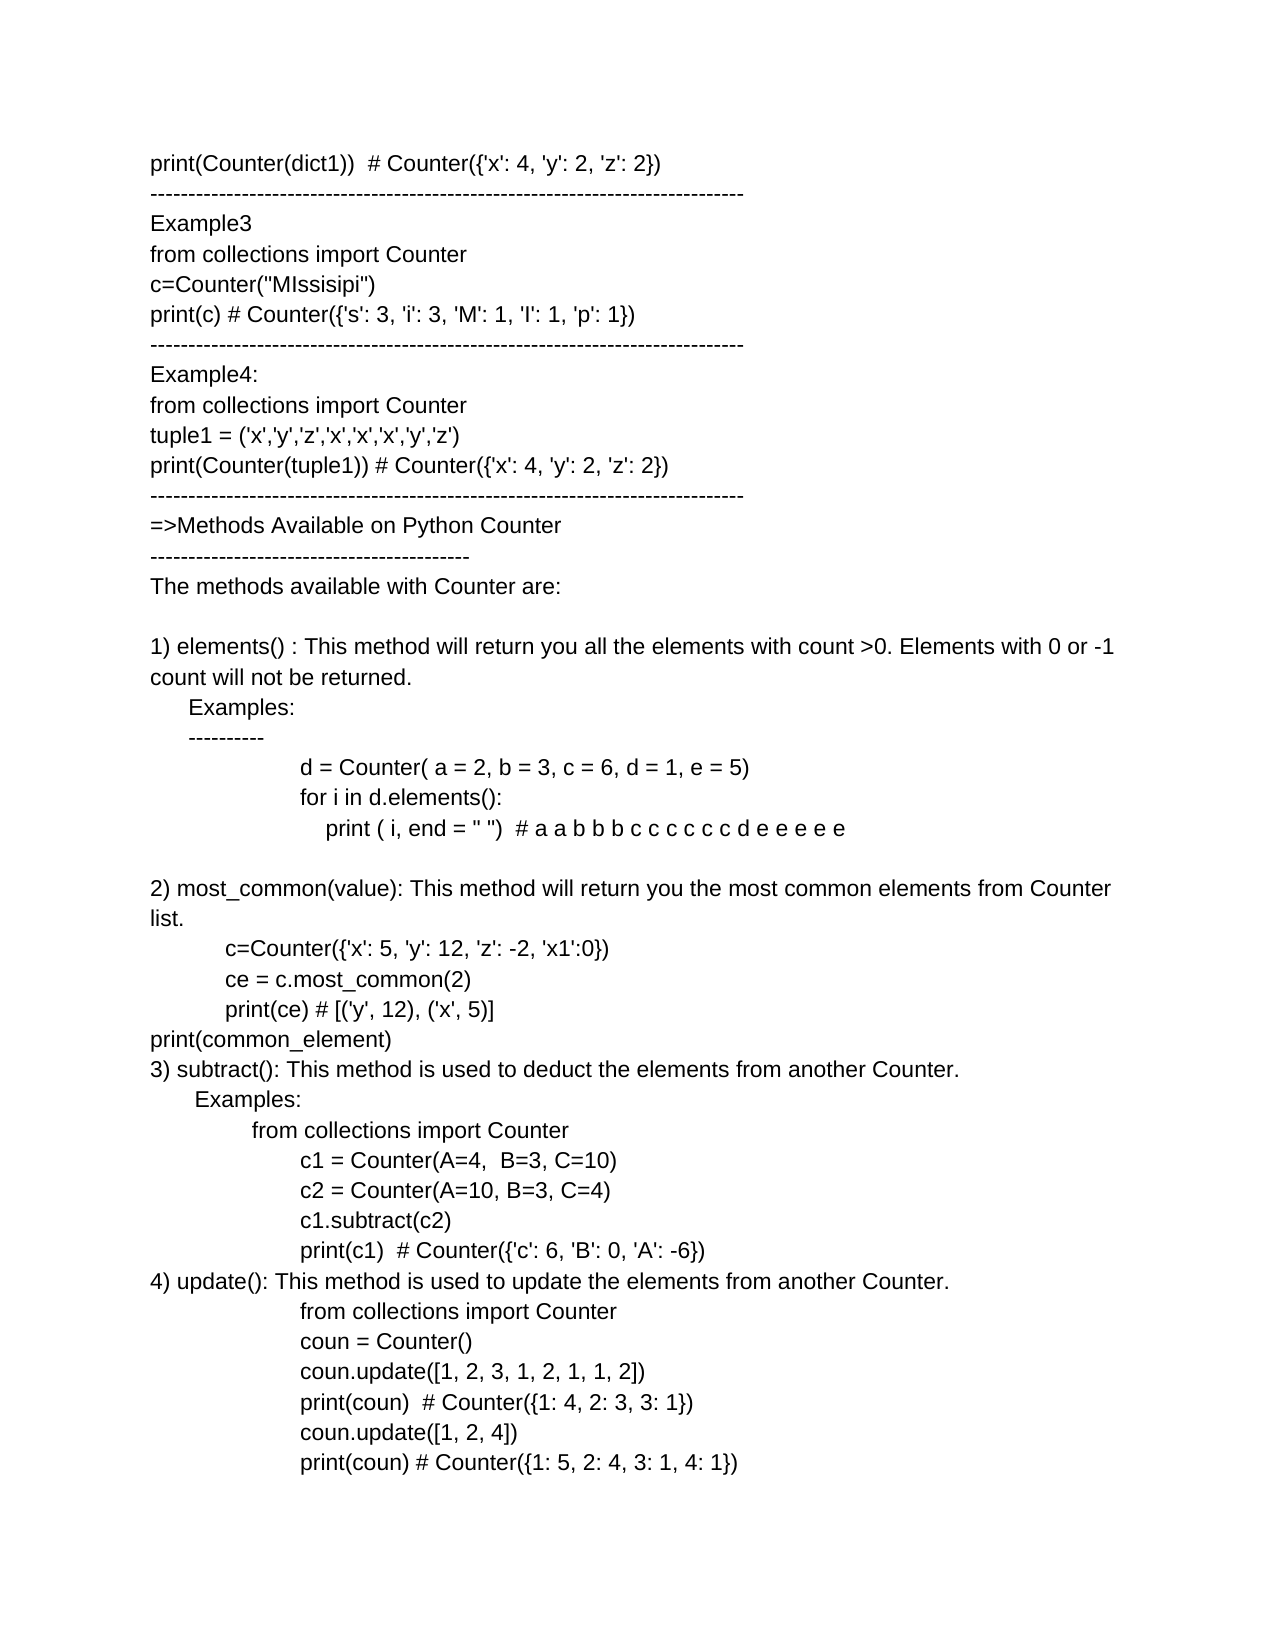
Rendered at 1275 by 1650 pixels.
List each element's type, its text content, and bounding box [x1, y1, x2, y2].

text Examples: [150, 1086, 1125, 1113]
text 2) most_common(value): This method will return you the most common elements from Counter list. [150, 875, 1125, 932]
text ------------------------------------------------------------------------------ [150, 331, 1125, 358]
text for i in d.elements(): [150, 784, 1125, 811]
text print(common_element) [150, 1026, 1125, 1052]
text =>Methods Available on Python Counter [150, 512, 1125, 539]
text Examples: [150, 694, 1125, 720]
text coun.update([1, 2, 3, 1, 2, 1, 1, 2]) [150, 1358, 1125, 1385]
text print(Counter(tuple1)) # Counter({'x': 4, 'y': 2, 'z': 2}) [150, 452, 1125, 478]
text ------------------------------------------------------------------------------ [150, 482, 1125, 509]
text print(coun) # Counter({1: 4, 2: 3, 3: 1}) [150, 1388, 1125, 1415]
text print ( i, end = " ") # a a b b b c c c c c c d e e e e e [150, 814, 1125, 841]
text Example3 [150, 210, 1125, 237]
text ---------- [150, 724, 1125, 750]
text The methods available with Counter are: [150, 573, 1125, 599]
text tuple1 = ('x','y','z','x','x','x','y','z') [150, 422, 1125, 448]
text c1.subtract(c2) [150, 1207, 1125, 1234]
text c1 = Counter(A=4, B=3, C=10) [150, 1147, 1125, 1173]
text from collections import Counter [150, 392, 1125, 418]
text print(coun) # Counter({1: 5, 2: 4, 3: 1, 4: 1}) [150, 1449, 1125, 1475]
text ------------------------------------------ [150, 543, 1125, 569]
text coun = Counter() [150, 1328, 1125, 1354]
text c2 = Counter(A=10, B=3, C=4) [150, 1177, 1125, 1203]
text from collections import Counter [150, 1117, 1125, 1143]
text print(c) # Counter({'s': 3, 'i': 3, 'M': 1, 'I': 1, 'p': 1}) [150, 301, 1125, 327]
text print(Counter(dict1)) # Counter({'x': 4, 'y': 2, 'z': 2}) [150, 150, 1125, 176]
text c=Counter({'x': 5, 'y': 12, 'z': -2, 'x1':0}) [150, 935, 1125, 962]
text coun.update([1, 2, 4]) [150, 1419, 1125, 1445]
text from collections import Counter [150, 241, 1125, 267]
text 3) subtract(): This method is used to deduct the elements from another Counter. [150, 1056, 1125, 1083]
text from collections import Counter [150, 1298, 1125, 1324]
text Example4: [150, 361, 1125, 388]
text 1) elements() : This method will return you all the elements with count >0. Elements with 0 or -1 count will not be returned. [150, 633, 1125, 690]
text 4) update(): This method is used to update the elements from another Counter. [150, 1268, 1125, 1294]
text c=Counter("MIssisipi") [150, 271, 1125, 297]
text ------------------------------------------------------------------------------ [150, 180, 1125, 207]
text print(ce) # [('y', 12), ('x', 5)] [150, 996, 1125, 1022]
text ce = c.most_common(2) [150, 966, 1125, 992]
text print(c1) # Counter({'c': 6, 'B': 0, 'A': -6}) [150, 1237, 1125, 1264]
text d = Counter( a = 2, b = 3, c = 6, d = 1, e = 5) [150, 754, 1125, 781]
